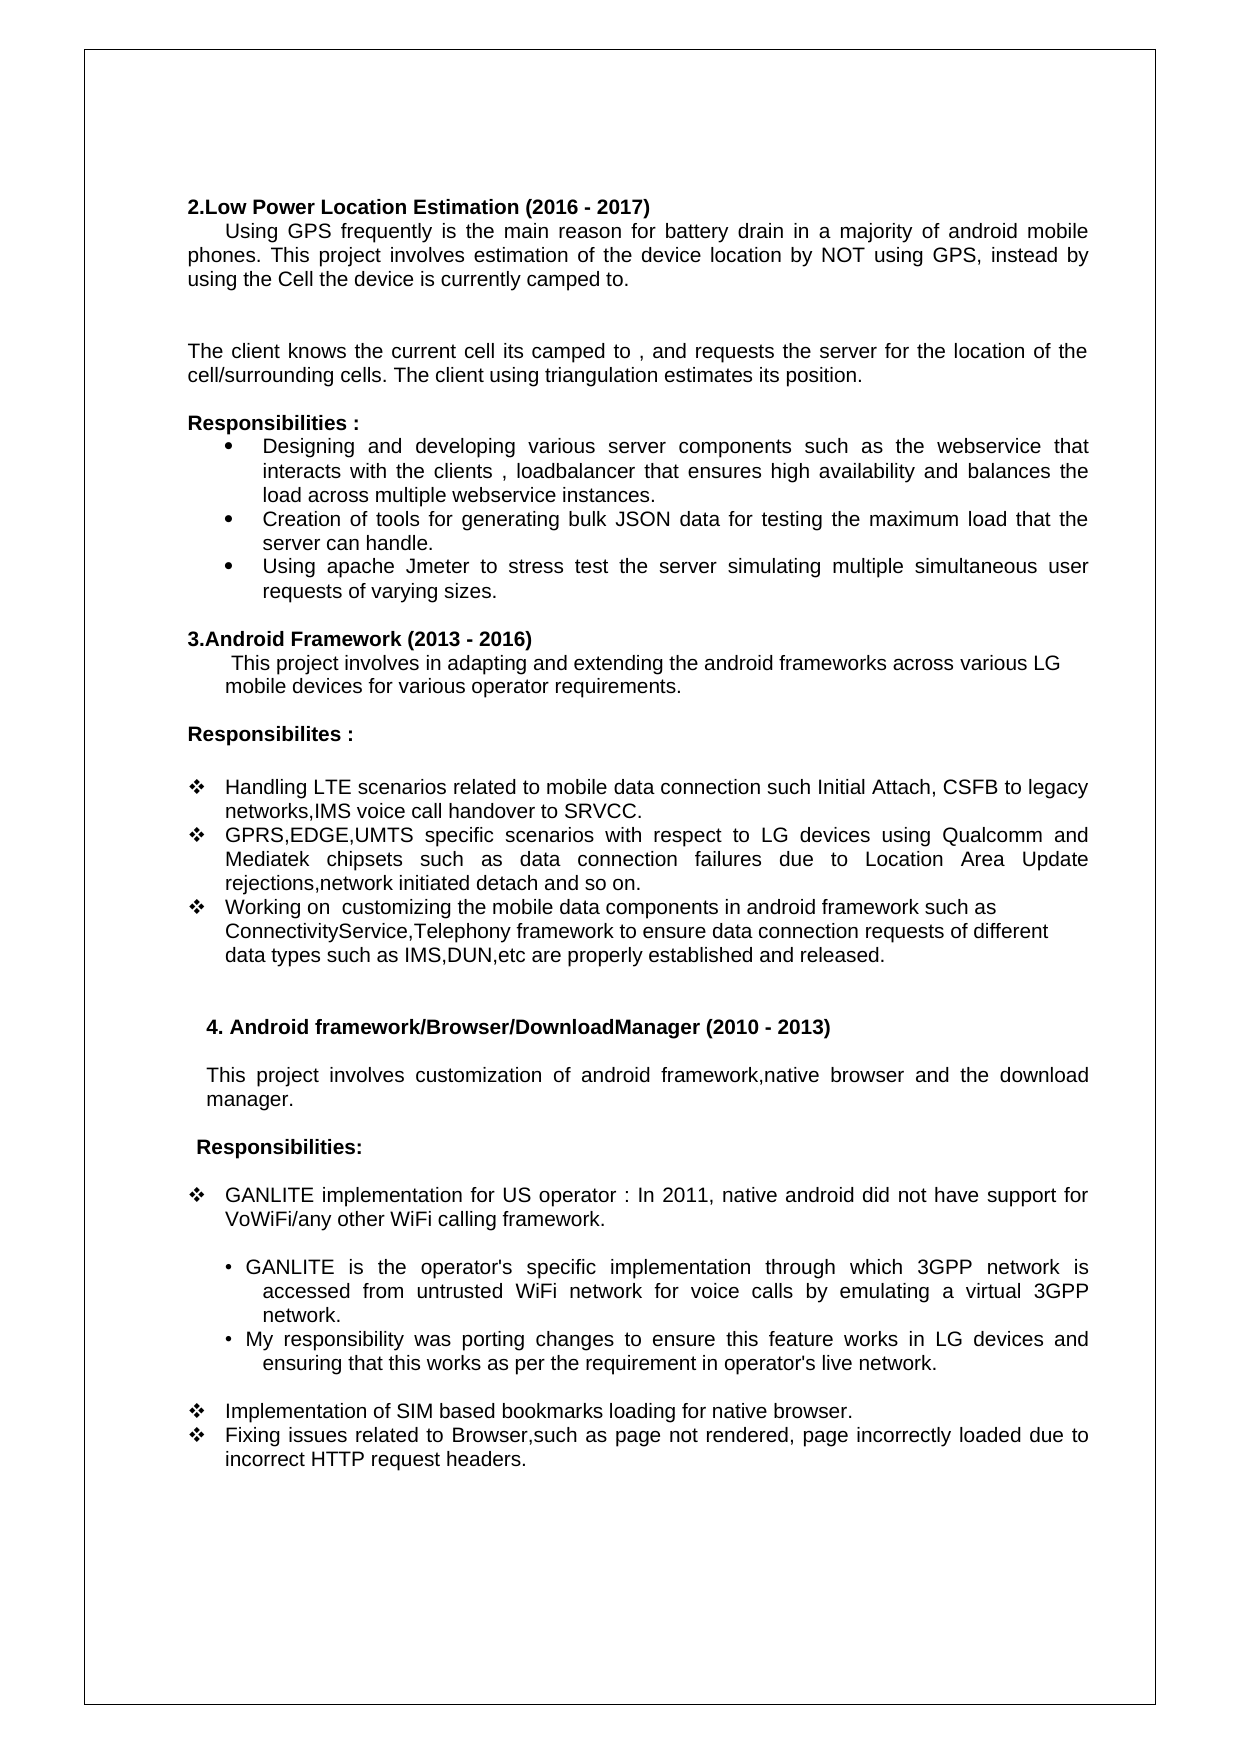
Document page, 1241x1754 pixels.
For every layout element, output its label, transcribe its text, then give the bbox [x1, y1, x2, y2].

list Implementation of SIM based bookmarks loading for native browser. [187, 1398, 1090, 1422]
text Responsibilites : [187, 722, 1090, 746]
text The client knows the current cell its camped to , and requests the server for the location of the cell/surrounding cells. The client using triangulation estimates its position. [187, 338, 1090, 386]
list Working on customizing the mobile data components in android framework such as ConnectivityService,Telephony framework to ensure data connection requests of different data types such as IMS,DUN,etc are properly established and released. [187, 895, 1090, 967]
text Using GPS frequently is the main reason for battery drain in a majority of android mobile phones. This project involves estimation of the device location by NOT using GPS, instead by using the Cell the device is currently camped to. [187, 219, 1090, 291]
text 3.Android Framework (2013 - 2016) [187, 626, 1090, 650]
list Using apache Jmeter to stress test the server simulating multiple simultaneous user requests of varying sizes. [225, 554, 1090, 602]
list GPRS,EDGE,UMTS specific scenarios with respect to LG devices using Qualcomm and Mediatek chipsets such as data connection failures due to Location Area Update rejections,network initiated detach and so on. [187, 823, 1090, 895]
text 4. Android framework/Browser/DownloadManager (2010 - 2013) [206, 1015, 1090, 1039]
text Responsibilities: [150, 1134, 1090, 1158]
list Creation of tools for generating bulk JSON data for testing the maximum load that the server can handle. [225, 506, 1090, 554]
list Designing and developing various server components such as the webservice that interacts with the clients , loadbalancer that ensures high availability and balances the load across multiple webservice instances. [225, 434, 1090, 506]
list My responsibility was porting changes to ensure this feature works in LG devices and ensuring that this works as per the requirement in operator's live network. [225, 1326, 1090, 1374]
text This project involves in adapting and extending the android frameworks across various LG mobile devices for various operator requirements. [225, 650, 1090, 698]
text 2.Low Power Location Estimation (2016 - 2017) [187, 195, 1090, 219]
list Fixing issues related to Browser,such as page not rendered, page incorrectly loaded due to incorrect HTTP request headers. [187, 1422, 1090, 1471]
text Responsibilities : [187, 410, 1090, 434]
list Handling LTE scenarios related to mobile data connection such Initial Attach, CSFB to legacy networks,IMS voice call handover to SRVCC. [187, 775, 1090, 823]
text This project involves customization of android framework,native browser and the download manager. [206, 1063, 1090, 1111]
list GANLITE implementation for US operator : In 2011, native android did not have support for VoWiFi/any other WiFi calling framework. [187, 1182, 1090, 1231]
list GANLITE is the operator's specific implementation through which 3GPP network is accessed from untrusted WiFi network for voice calls by emulating a virtual 3GPP network. [225, 1254, 1090, 1326]
